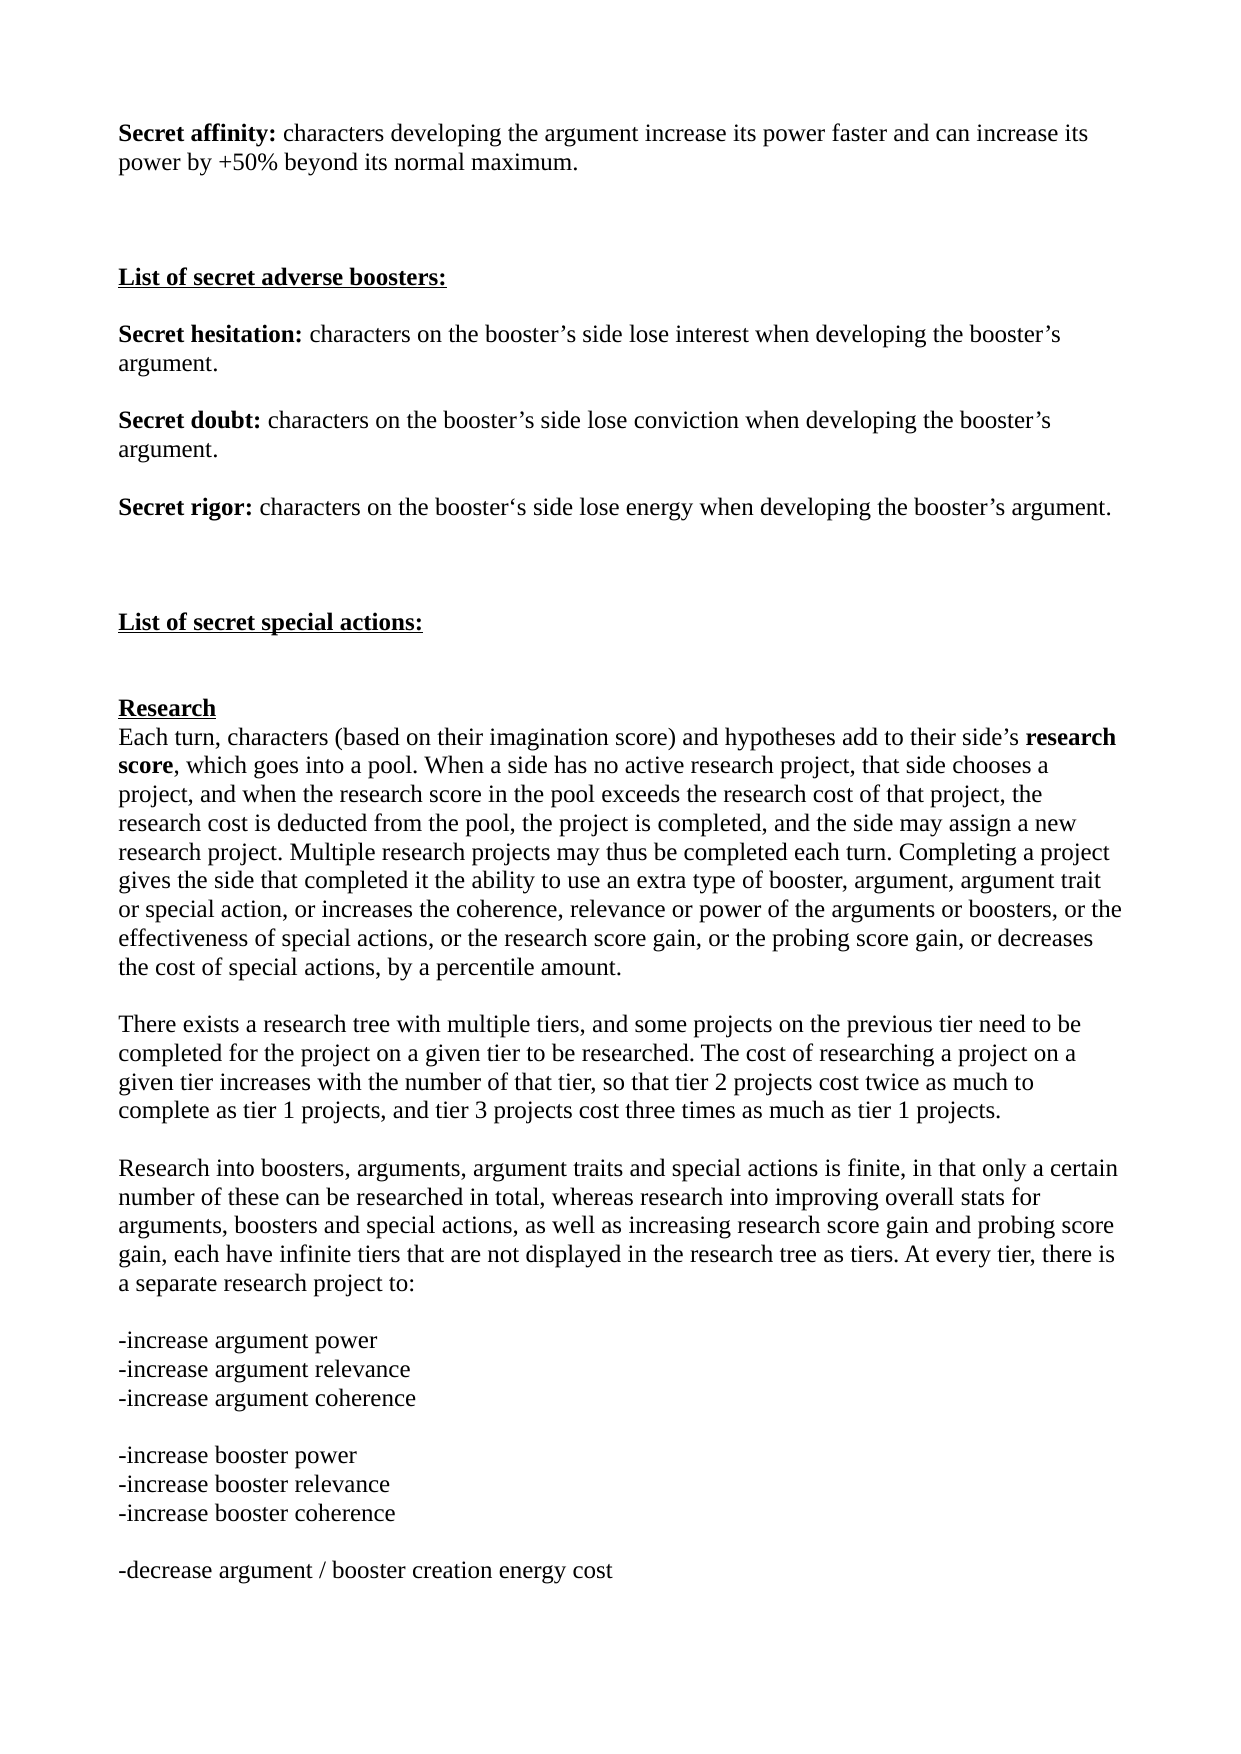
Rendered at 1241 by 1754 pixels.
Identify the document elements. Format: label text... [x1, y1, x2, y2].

text List of secret special actions: [118, 607, 1122, 636]
text Secret hesitation: characters on the booster’s side lose interest when developing the booster’s argument. [118, 319, 1122, 377]
text Each turn, characters (based on their imagination score) and hypotheses add to their side’s research score, which goes into a pool. When a side has no active research project, that side chooses a project, and when the research score in the pool exceeds the research cost of that project, the research cost is deducted from the pool, the project is completed, and the side may assign a new research project. Multiple research projects may thus be completed each turn. Completing a project gives the side that completed it the ability to use an extra type of booster, argument, argument trait or special action, or increases the coherence, relevance or power of the arguments or boosters, or the effectiveness of special actions, or the research score gain, or the probing score gain, or decreases the cost of special actions, by a percentile amount. [118, 722, 1122, 981]
text -increase argument power [118, 1326, 1122, 1354]
text -increase argument relevance [118, 1354, 1122, 1383]
text Secret rigor: characters on the booster‘s side lose energy when developing the booster’s argument. [118, 492, 1122, 521]
text -decrease argument / booster creation energy cost [118, 1556, 1122, 1584]
text -increase booster coherence [118, 1498, 1122, 1527]
text -increase booster relevance [118, 1469, 1122, 1498]
text There exists a research tree with multiple tiers, and some projects on the previous tier need to be completed for the project on a given tier to be researched. The cost of researching a project on a given tier increases with the number of that tier, so that tier 2 projects cost twice as much to complete as tier 1 projects, and tier 3 projects cost three times as much as tier 1 projects. [118, 1009, 1122, 1124]
text Secret doubt: characters on the booster’s side lose conviction when developing the booster’s argument. [118, 406, 1122, 463]
text Research [118, 693, 1122, 722]
text -increase argument coherence [118, 1383, 1122, 1412]
text -increase booster power [118, 1441, 1122, 1469]
text Secret affinity: characters developing the argument increase its power faster and can increase its power by +50% beyond its normal maximum. [118, 118, 1122, 176]
text List of secret adverse boosters: [118, 262, 1122, 291]
text Research into boosters, arguments, argument traits and special actions is finite, in that only a certain number of these can be researched in total, whereas research into improving overall stats for arguments, boosters and special actions, as well as increasing research score gain and probing score gain, each have infinite tiers that are not displayed in the research tree as tiers. At every tier, there is a separate research project to: [118, 1153, 1122, 1297]
